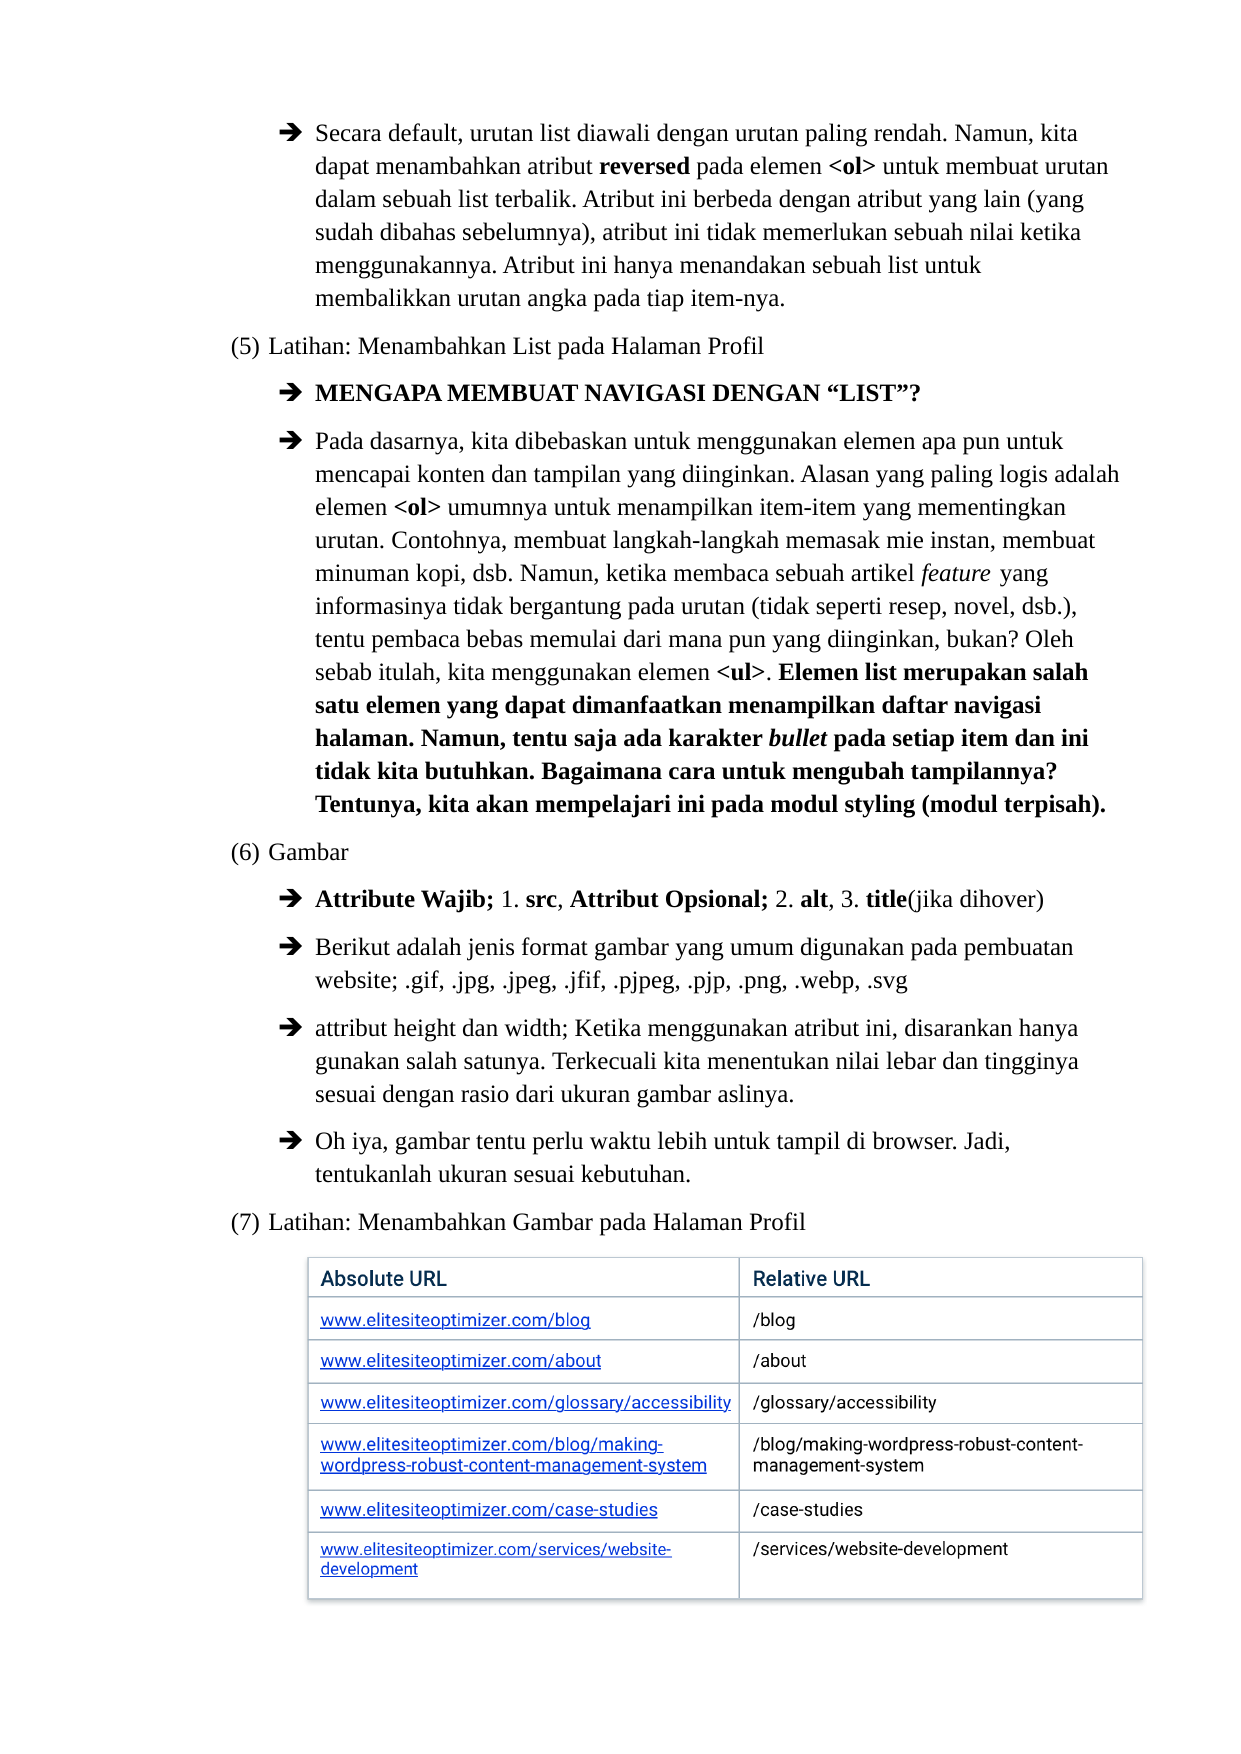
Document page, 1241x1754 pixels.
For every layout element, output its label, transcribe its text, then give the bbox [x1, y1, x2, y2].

picture [302, 1254, 1148, 1607]
list Secara default, urutan list diawali dengan urutan paling rendah. Namun, kita dapat menambahkan atribut reversed pada elemen <ol> untuk membuat urutan dalam sebuah list terbalik. Atribut ini berbeda dengan atribut yang lain (yang sudah dibahas sebelumnya), atribut ini tidak memerlukan sebuah nilai ketika menggunakannya. Atribut ini hanya menandakan sebuah list untuk membalikkan urutan angka pada tiap item-nya. [277, 118, 1122, 312]
list Gambar [231, 837, 1122, 866]
list attribut height dan width; Ketika menggunakan atribut ini, disarankan hanya gunakan salah satunya. Terkecuali kita menentukan nilai lebar dan tingginya sesuai dengan rasio dari ukuran gambar aslinya. [277, 1013, 1122, 1107]
list Pada dasarnya, kita dibebaskan untuk menggunakan elemen apa pun untuk mencapai konten dan tampilan yang diinginkan. Alasan yang paling logis adalah elemen <ol> umumnya untuk menampilkan item-item yang mementingkan urutan. Contohnya, membuat langkah-langkah memasak mie instan, membuat minuman kopi, dsb. Namun, ketika membaca sebuah artikel feature yang informasinya tidak bergantung pada urutan (tidak seperti resep, novel, dsb.), tentu pembaca bebas memulai dari mana pun yang diinginkan, bukan? Oleh sebab itulah, kita menggunakan elemen <ul>. Elemen list merupakan salah satu elemen yang dapat dimanfaatkan menampilkan daftar navigasi halaman. Namun, tentu saja ada karakter bullet pada setiap item dan ini tidak kita butuhkan. Bagaimana cara untuk mengubah tampilannya? Tentunya, kita akan mempelajari ini pada modul styling (modul terpisah). [277, 426, 1122, 818]
list MENGAPA MEMBUAT NAVIGASI DENGAN “LIST”? [277, 378, 1122, 407]
list Attribute Wajib; 1. src, Attribut Opsional; 2. alt, 3. title(jika dihover) [277, 884, 1122, 913]
list Latihan: Menambahkan Gambar pada Halaman Profil [231, 1207, 1122, 1236]
list Oh iya, gambar tentu perlu waktu lebih untuk tampil di browser. Jadi, tentukanlah ukuran sesuai kebutuhan. [277, 1126, 1122, 1188]
list Berikut adalah jenis format gambar yang umum digunakan pada pembuatan website; .gif, .jpg, .jpeg, .jfif, .pjpeg, .pjp, .png, .webp, .svg [277, 932, 1122, 994]
list Latihan: Menambahkan List pada Halaman Profil [231, 331, 1122, 359]
